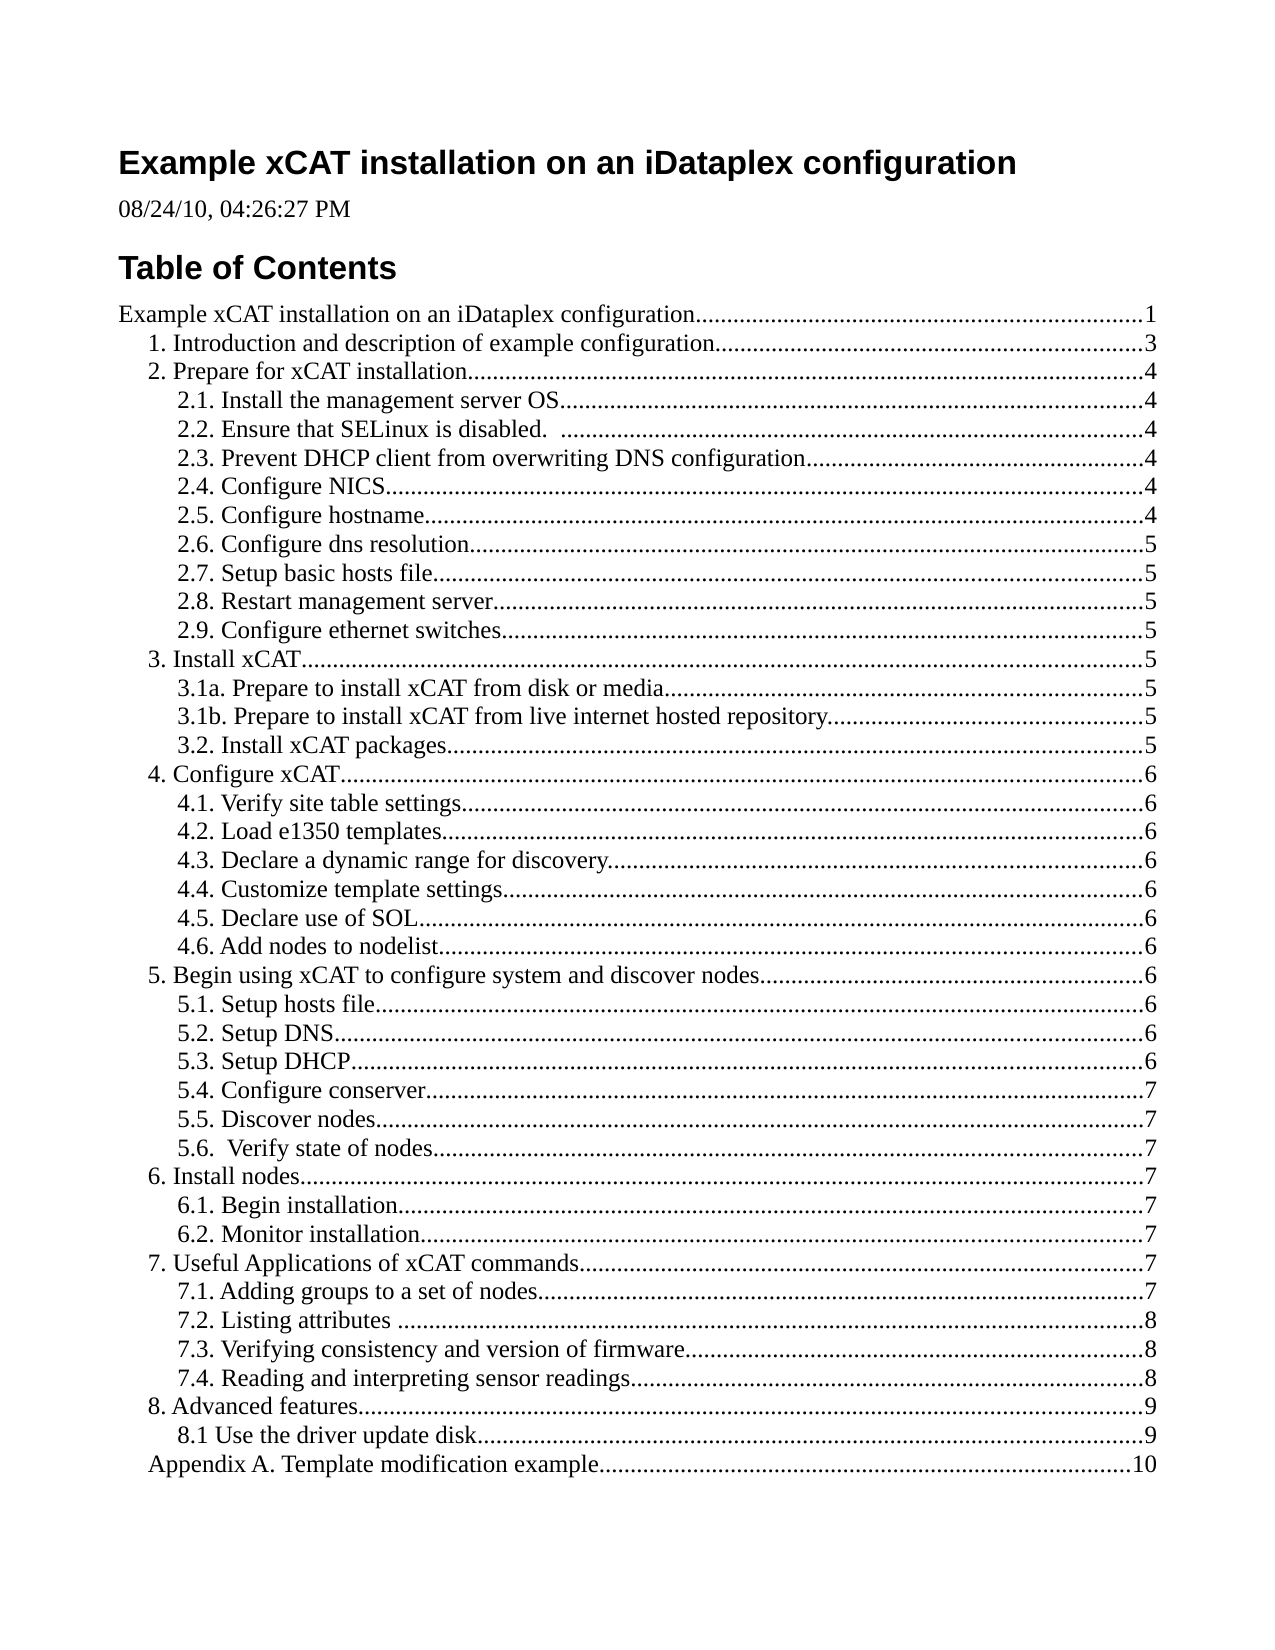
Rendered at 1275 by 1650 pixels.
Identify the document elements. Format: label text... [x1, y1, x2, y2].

text 5.6. Verify state of nodes 7 [177, 1133, 1157, 1161]
text Appendix A. Template modification example 10 [148, 1449, 1157, 1478]
text 2.3. Prevent DHCP client from overwriting DNS configuration 4 [177, 443, 1157, 471]
text 6.2. Monitor installation 7 [177, 1219, 1157, 1248]
text 5.5. Discover nodes 7 [177, 1104, 1157, 1133]
text 5.1. Setup hosts file 6 [177, 989, 1157, 1018]
text 7.1. Adding groups to a set of nodes 7 [177, 1276, 1157, 1305]
text 6.1. Begin installation 7 [177, 1190, 1157, 1219]
text 2.7. Setup basic hosts file 5 [177, 558, 1157, 586]
text 6. Install nodes 7 [148, 1161, 1157, 1190]
text 4.5. Declare use of SOL 6 [177, 903, 1157, 931]
text Example xCAT installation on an iDataplex configuration 1 [118, 299, 1157, 328]
text 1. Introduction and description of example configuration 3 [148, 328, 1157, 356]
text 5. Begin using xCAT to configure system and discover nodes 6 [148, 960, 1157, 989]
text 7.3. Verifying consistency and version of firmware 8 [177, 1334, 1157, 1363]
text 2.4. Configure NICS 4 [177, 471, 1157, 500]
text 2.2. Ensure that SELinux is disabled. 4 [177, 414, 1157, 443]
text 4.6. Add nodes to nodelist 6 [177, 931, 1157, 960]
text 7.4. Reading and interpreting sensor readings 8 [177, 1363, 1157, 1391]
text 2. Prepare for xCAT installation 4 [148, 356, 1157, 385]
text 3. Install xCAT 5 [148, 644, 1157, 673]
text 3.1a. Prepare to install xCAT from disk or media 5 [177, 673, 1157, 701]
text 7. Useful Applications of xCAT commands 7 [148, 1248, 1157, 1276]
text 2.9. Configure ethernet switches 5 [177, 615, 1157, 644]
text 2.6. Configure dns resolution 5 [177, 529, 1157, 558]
text 2.5. Configure hostname 4 [177, 500, 1157, 529]
text 5.2. Setup DNS 6 [177, 1018, 1157, 1046]
text 8. Advanced features 9 [148, 1391, 1157, 1420]
text 3.1b. Prepare to install xCAT from live internet hosted repository. 5 [177, 701, 1157, 730]
text 4. Configure xCAT 6 [148, 759, 1157, 788]
text 5.4. Configure conserver 7 [177, 1075, 1157, 1104]
text 4.4. Customize template settings 6 [177, 874, 1157, 903]
text 7.2. Listing attributes 8 [177, 1305, 1157, 1334]
text 4.3. Declare a dynamic range for discovery. 6 [177, 845, 1157, 874]
text 4.1. Verify site table settings. 6 [177, 788, 1157, 816]
text 5.3. Setup DHCP 6 [177, 1046, 1157, 1075]
text 8.1 Use the driver update disk 9 [177, 1420, 1157, 1449]
subtitle Table of Contents [118, 248, 1157, 286]
text 2.8. Restart management server 5 [177, 586, 1157, 615]
text 4.2. Load e1350 templates 6 [177, 816, 1157, 845]
text 08/24/10, 04:26:28 PM [118, 194, 1157, 223]
text 2.1. Install the management server OS 4 [177, 385, 1157, 414]
subtitle Example xCAT installation on an iDataplex configuration [118, 143, 1157, 182]
text 3.2. Install xCAT packages 5 [177, 730, 1157, 759]
